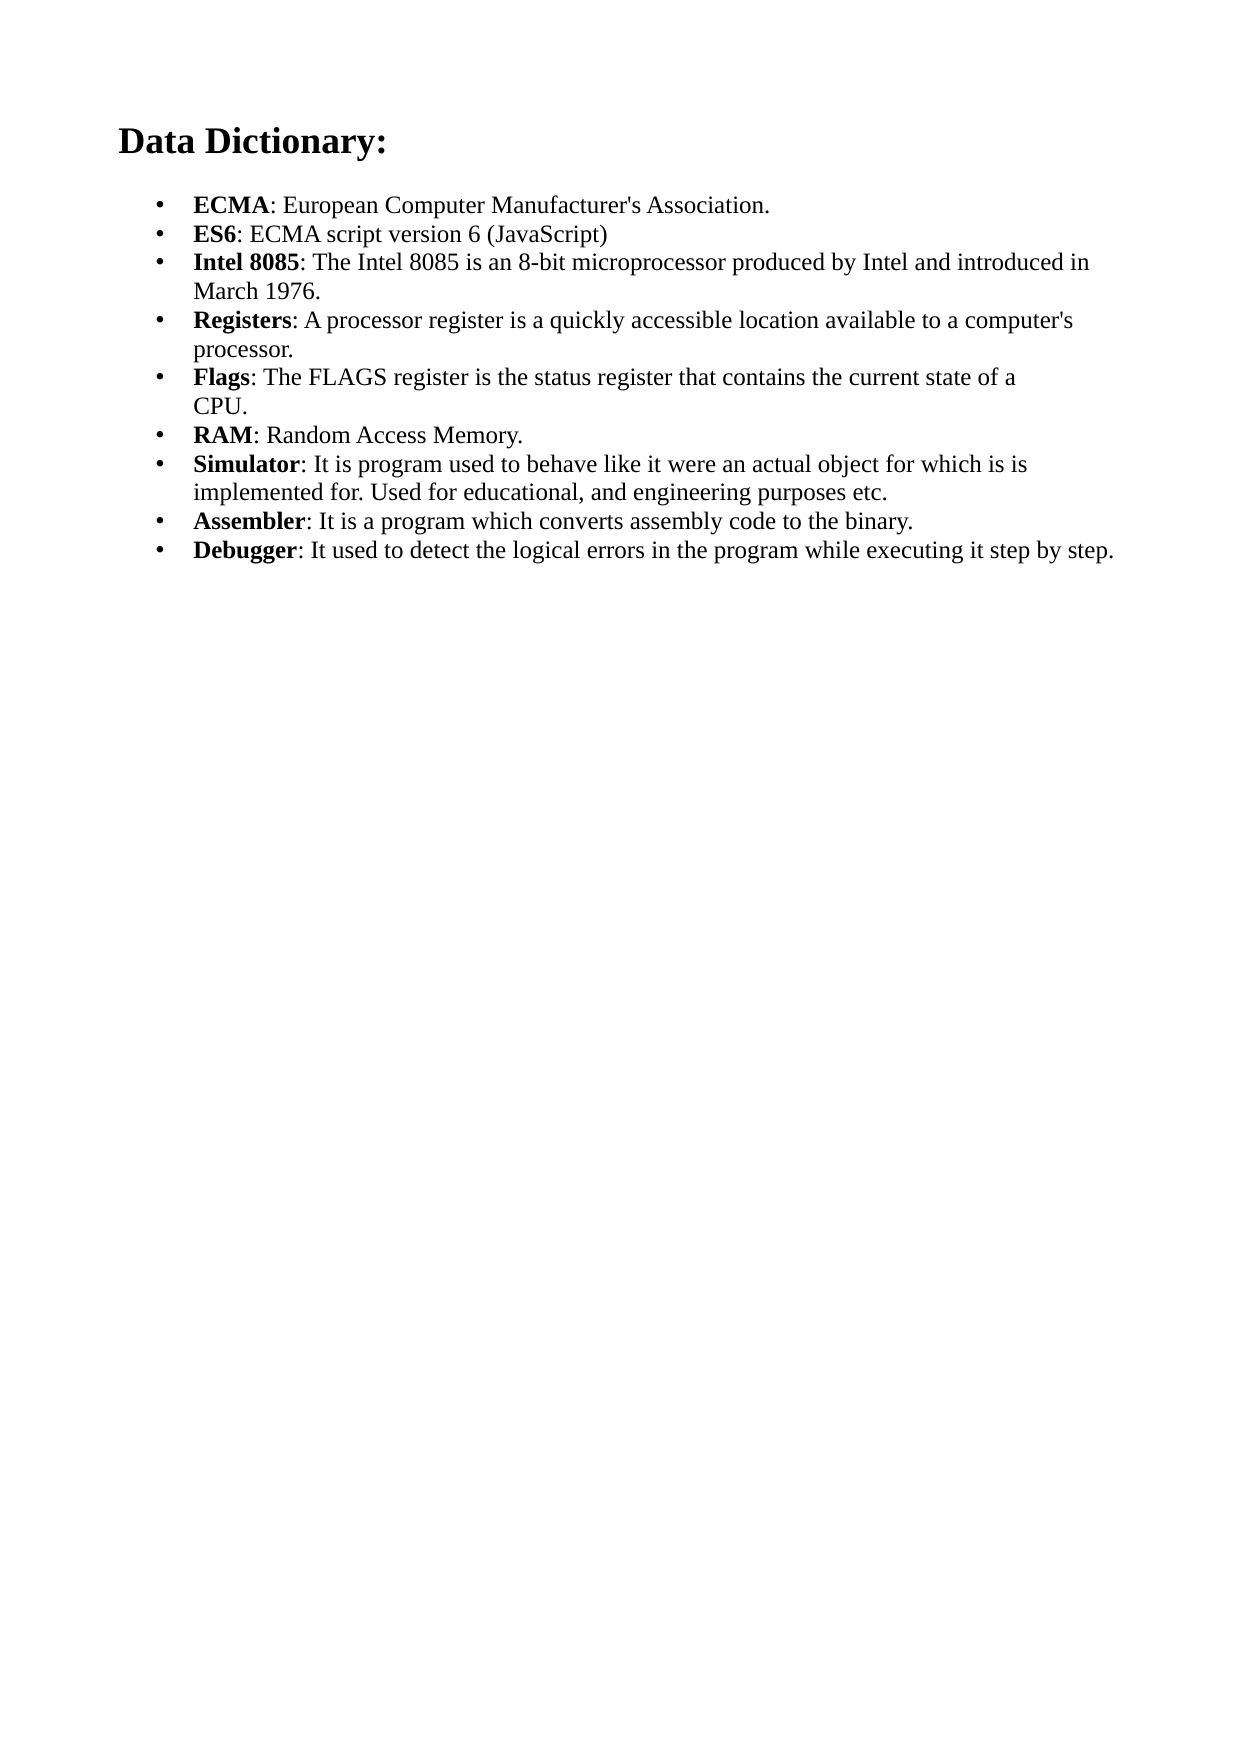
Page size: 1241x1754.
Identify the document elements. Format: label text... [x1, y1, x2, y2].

list CPU. [156, 391, 1122, 420]
list Registers: A processor register is a quickly accessible location available to a computer's [156, 305, 1122, 334]
list processor. [156, 334, 1122, 362]
list Assembler: It is a program which converts assembly code to the binary. [156, 506, 1122, 535]
list ECMA: European Computer Manufacturer's Association. [156, 190, 1122, 219]
list Debugger: It used to detect the logical errors in the program while executing it step by step. [156, 535, 1122, 564]
list Simulator: It is program used to behave like it were an actual object for which is is implemented for. Used for educational, and engineering purposes etc. [156, 449, 1122, 506]
list Flags: The FLAGS register is the status register that contains the current state of a [156, 362, 1122, 391]
text Data Dictionary: [118, 118, 1122, 161]
list RAM: Random Access Memory. [156, 420, 1122, 449]
list ES6: ECMA script version 6 (JavaScript) [156, 219, 1122, 247]
list March 1976. [156, 276, 1122, 305]
list Intel 8085: The Intel 8085 is an 8-bit microprocessor produced by Intel and introduced in [156, 247, 1122, 276]
